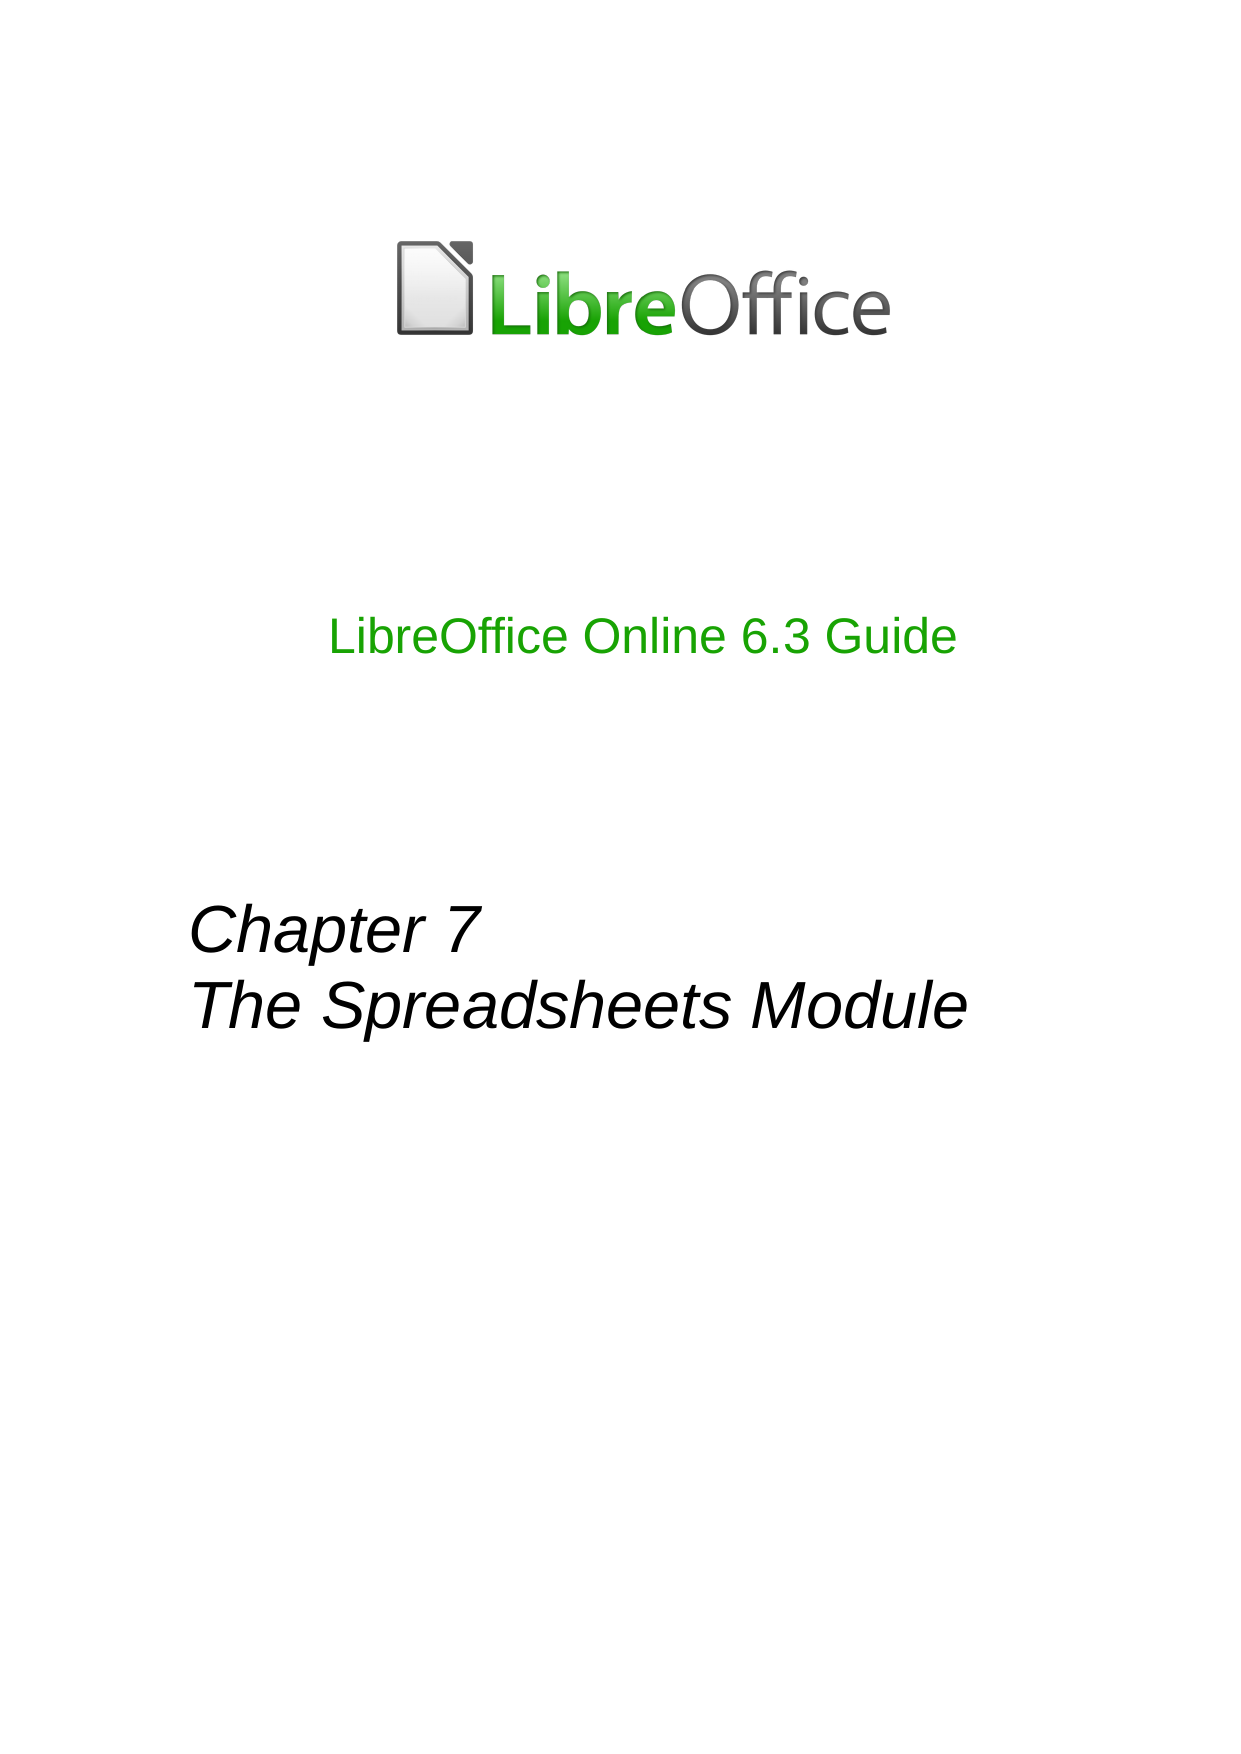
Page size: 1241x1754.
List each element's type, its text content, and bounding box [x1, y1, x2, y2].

text LibreOffice Online 6.3 Guide [188, 607, 1098, 664]
picture [392, 236, 893, 342]
title Chapter 7 The Spreadsheets Module [188, 889, 1098, 1043]
